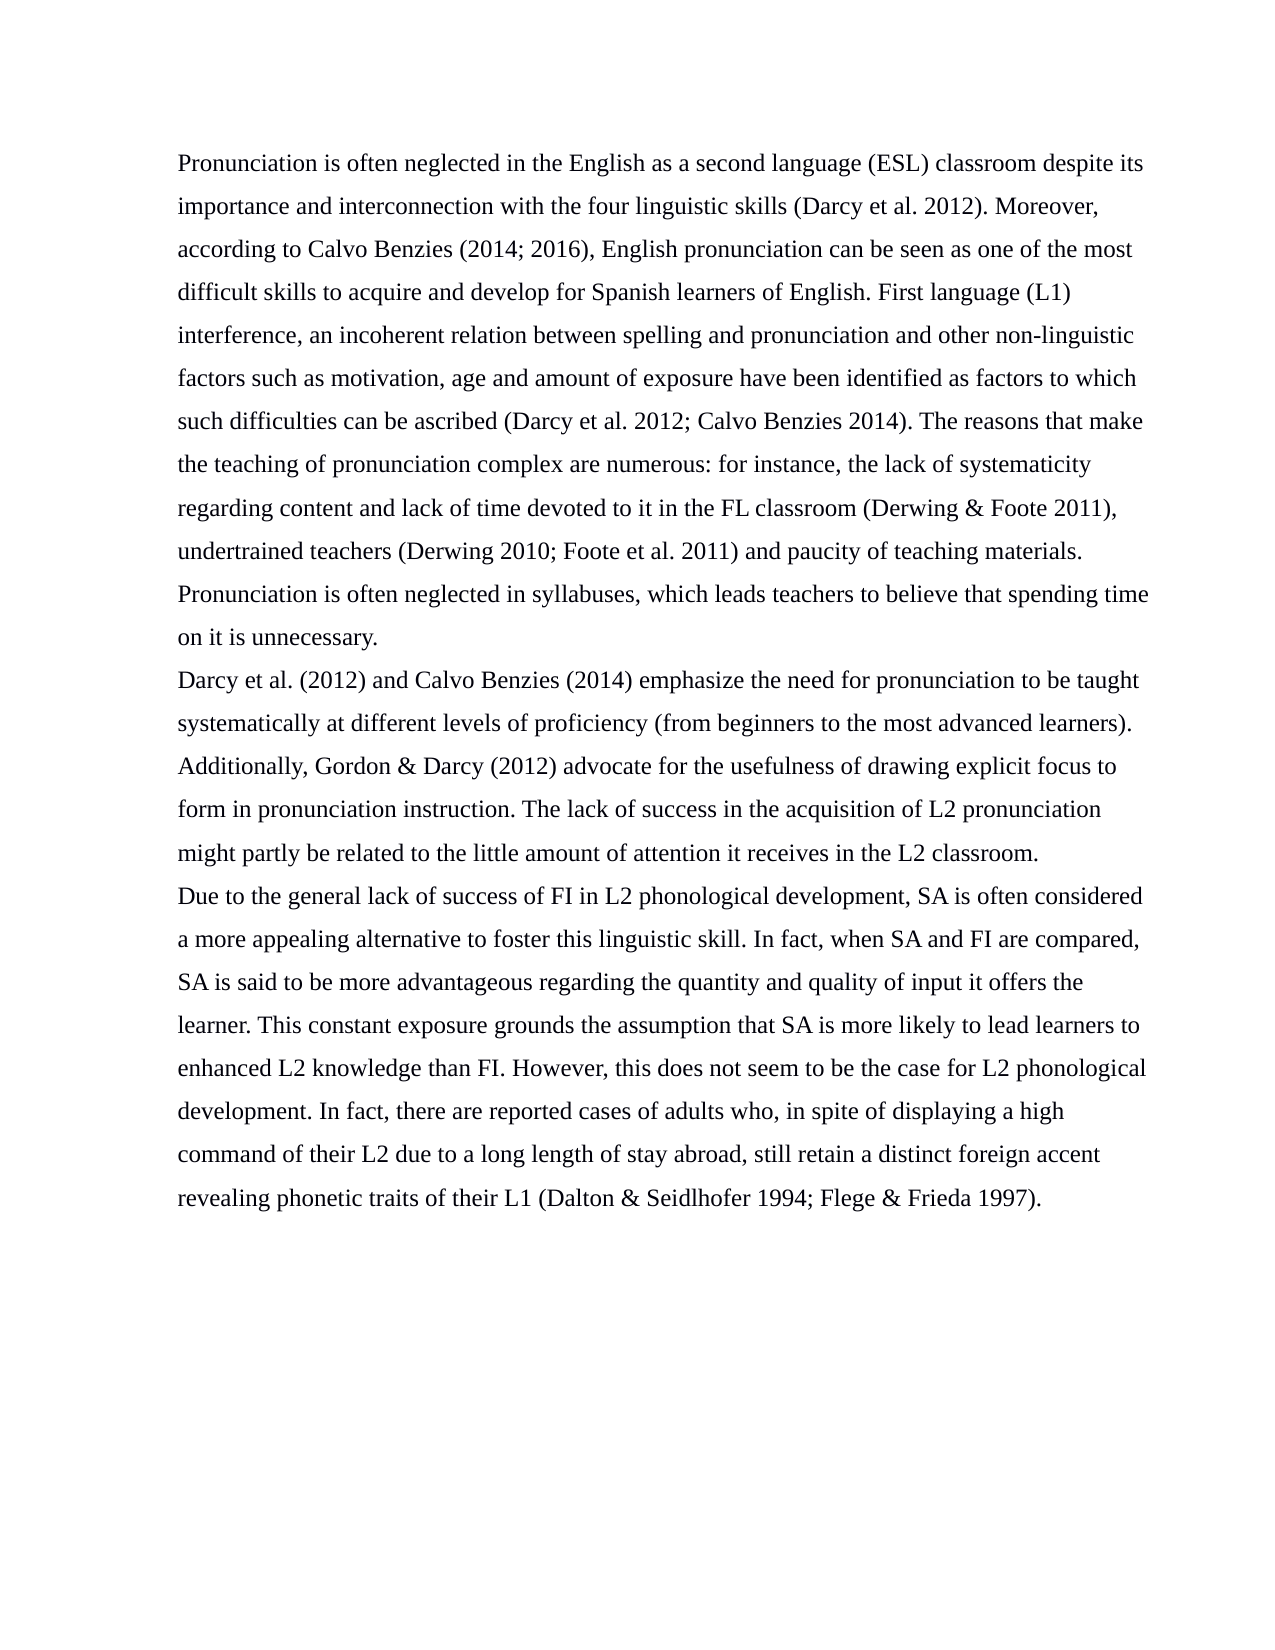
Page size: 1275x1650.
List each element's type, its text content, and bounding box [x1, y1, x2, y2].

text Darcy et al. (2012) and Calvo Benzies (2014) emphasize the need for pronunciation to be taught systematically at different levels of proficiency (from beginners to the most advanced learners). Additionally, Gordon & Darcy (2012) advocate for the usefulness of drawing explicit focus to form in pronunciation instruction. The lack of success in the acquisition of L2 pronunciation might partly be related to the little amount of attention it receives in the L2 classroom. [177, 665, 1152, 866]
text Due to the general lack of success of FI in L2 phonological development, SA is often considered a more appealing alternative to foster this linguistic skill. In fact, when SA and FI are compared, SA is said to be more advantageous regarding the quantity and quality of input it offers the learner. This constant exposure grounds the assumption that SA is more likely to lead learners to enhanced L2 knowledge than FI. However, this does not seem to be the case for L2 phonological development. In fact, there are reported cases of adults who, in spite of displaying a high command of their L2 due to a long length of stay abroad, still retain a distinct foreign accent revealing phonetic traits of their L1 (Dalton & Seidlhofer 1994; Flege & Frieda 1997). [177, 881, 1152, 1211]
text Pronunciation is often neglected in the English as a second language (ESL) classroom despite its importance and interconnection with the four linguistic skills (Darcy et al. 2012). Moreover, according to Calvo Benzies (2014; 2016), English pronunciation can be seen as one of the most difficult skills to acquire and develop for Spanish learners of English. First language (L1) interference, an incoherent relation between spelling and pronunciation and other non-linguistic factors such as motivation, age and amount of exposure have been identified as factors to which such difficulties can be ascribed (Darcy et al. 2012; Calvo Benzies 2014). The reasons that make the teaching of pronunciation complex are numerous: for instance, the lack of systematicity regarding content and lack of time devoted to it in the FL classroom (Derwing & Foote 2011), undertrained teachers (Derwing 2010; Foote et al. 2011) and paucity of teaching materials. Pronunciation is often neglected in syllabuses, which leads teachers to believe that spending time on it is unnecessary. [177, 148, 1152, 651]
